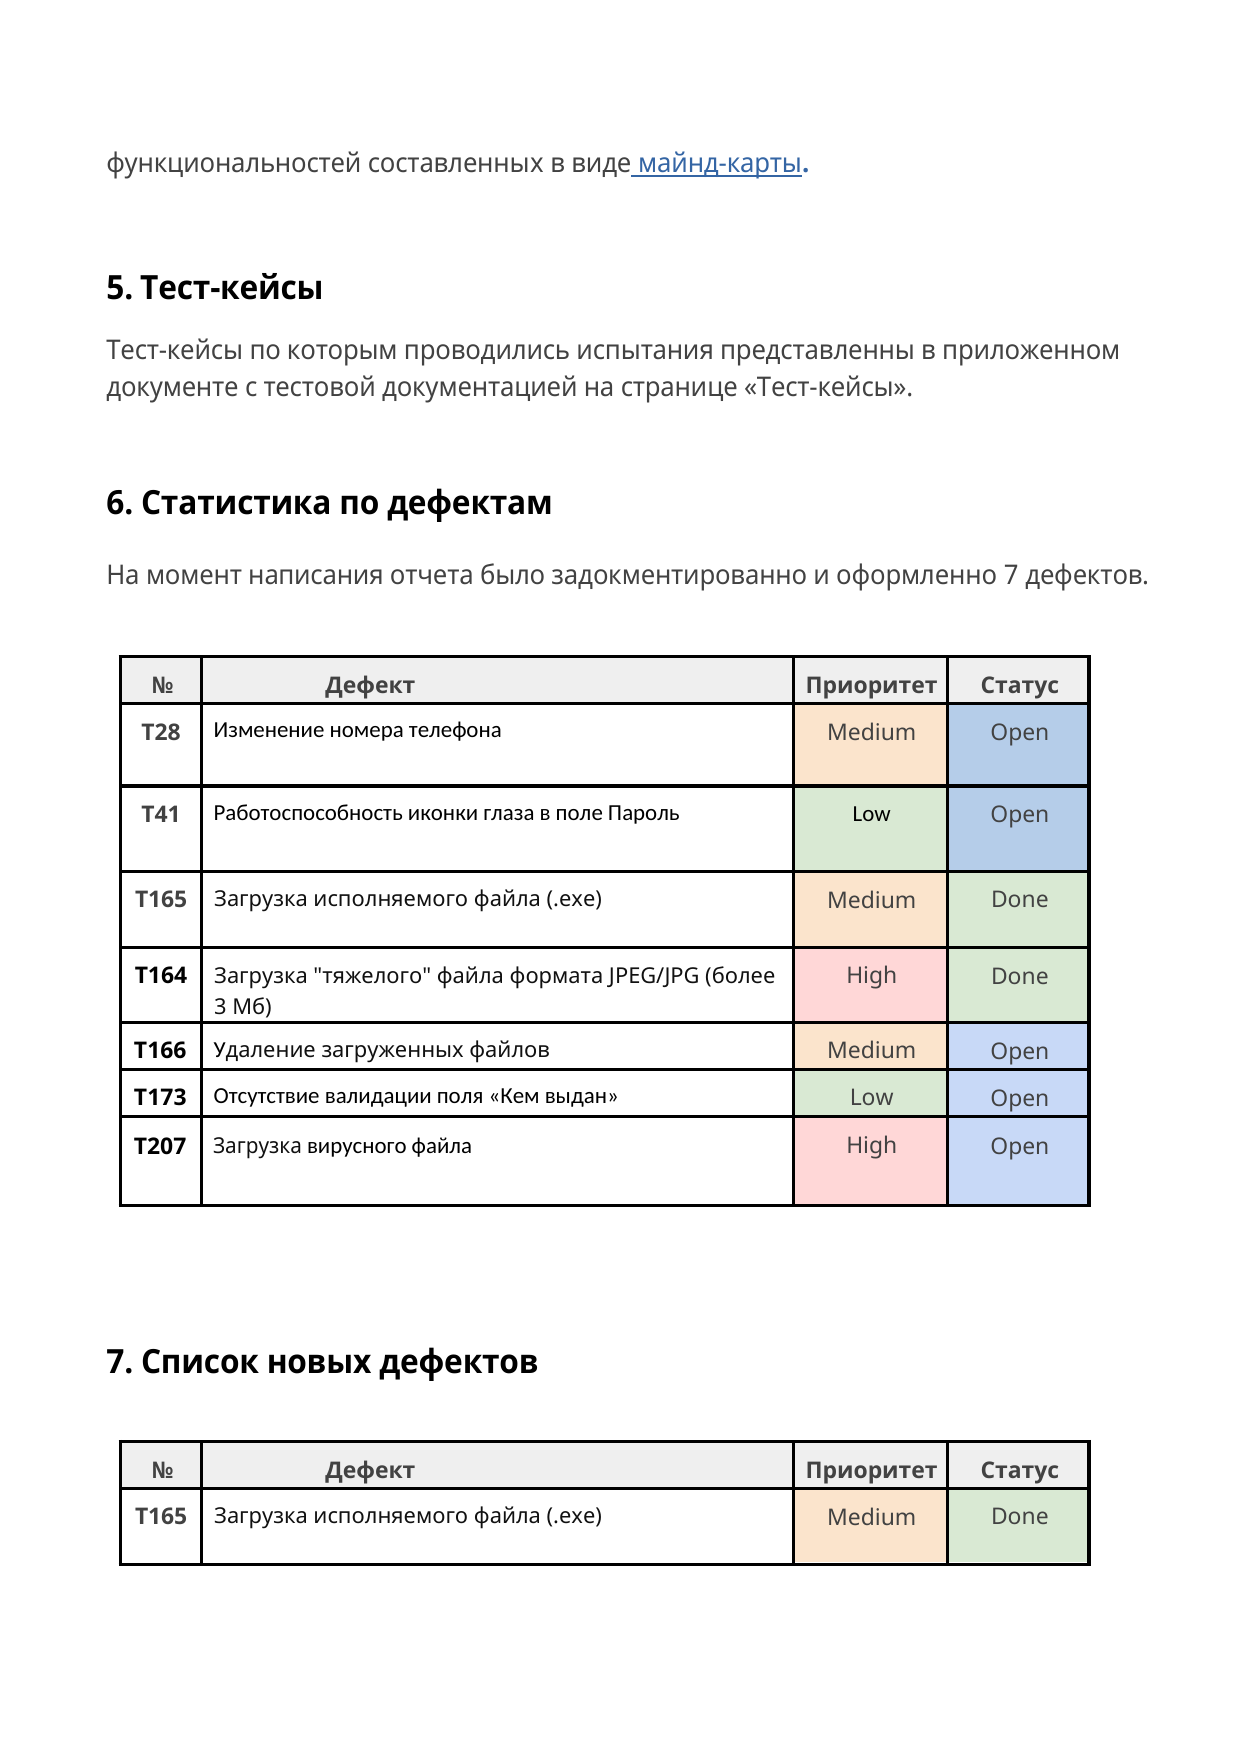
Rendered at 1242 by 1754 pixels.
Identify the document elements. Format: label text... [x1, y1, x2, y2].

table_cell Загрузка исполняемого файла (.ехе) [203, 1490, 792, 1562]
text 6. Статистика по дефектам [106, 479, 1152, 524]
table_cell T165 [122, 873, 200, 946]
table_cell Удаление загруженных файлов [203, 1024, 792, 1068]
table_header № [122, 1443, 200, 1487]
table_cell Open [949, 1024, 1087, 1068]
subtitle Тест-кейсы по которым проводились испытания представленны в приложенном документе с тестовой документацией на странице «Тест-кейсы». [106, 330, 1152, 404]
table_cell Medium [795, 705, 946, 784]
table_cell T165 [122, 1490, 200, 1562]
table_cell Done [949, 949, 1087, 1021]
table_cell T166 [122, 1024, 200, 1068]
table_cell Low [795, 1071, 946, 1115]
table_cell Open [949, 705, 1087, 784]
table_cell Open [949, 1118, 1087, 1204]
table_cell Done [949, 873, 1087, 946]
table_header Статус [949, 658, 1087, 702]
table_cell T207 [122, 1118, 200, 1204]
text На момент написания отчета было задокментированно и оформленно 7 дефектов. [106, 556, 1152, 592]
table_cell Изменение номера телефона [203, 705, 792, 784]
table_header Статус [949, 1443, 1087, 1487]
text функциональностей составленных в виде майнд-карты. [106, 144, 1152, 181]
table_cell Open [949, 788, 1087, 870]
table_cell T41 [122, 788, 200, 870]
table_cell T28 [122, 705, 200, 784]
table_cell Работоспособность иконки глаза в поле Пароль [203, 788, 792, 870]
table_cell Medium [795, 1024, 946, 1068]
table_cell Done [949, 1490, 1087, 1562]
table_cell Загрузка исполняемого файла (.ехе) [203, 873, 792, 946]
subtitle 5. Тест-кейсы [106, 264, 1152, 309]
table_cell Low [795, 788, 946, 870]
table_cell Загрузка вирусного файла [203, 1118, 792, 1204]
table_cell T164 [122, 949, 200, 1021]
table_cell Medium [795, 1490, 946, 1562]
table_cell Medium [795, 873, 946, 946]
table_header Приоритет [795, 1443, 946, 1487]
table_header Приоритет [795, 658, 946, 702]
table_header Дефект [203, 1443, 792, 1487]
table_header № [122, 658, 200, 702]
text 7. Список новых дефектов [106, 1338, 1152, 1383]
table_cell High [795, 1118, 946, 1204]
table_cell Отсутствие валидации поля «Кем выдан» [203, 1071, 792, 1115]
table_header Дефект [203, 658, 792, 702]
table_cell Загрузка "тяжелого" файла формата JPEG/JPG (более 3 Мб) [203, 949, 792, 1021]
table_cell T173 [122, 1071, 200, 1115]
table_cell Open [949, 1071, 1087, 1115]
table_cell High [795, 949, 946, 1021]
